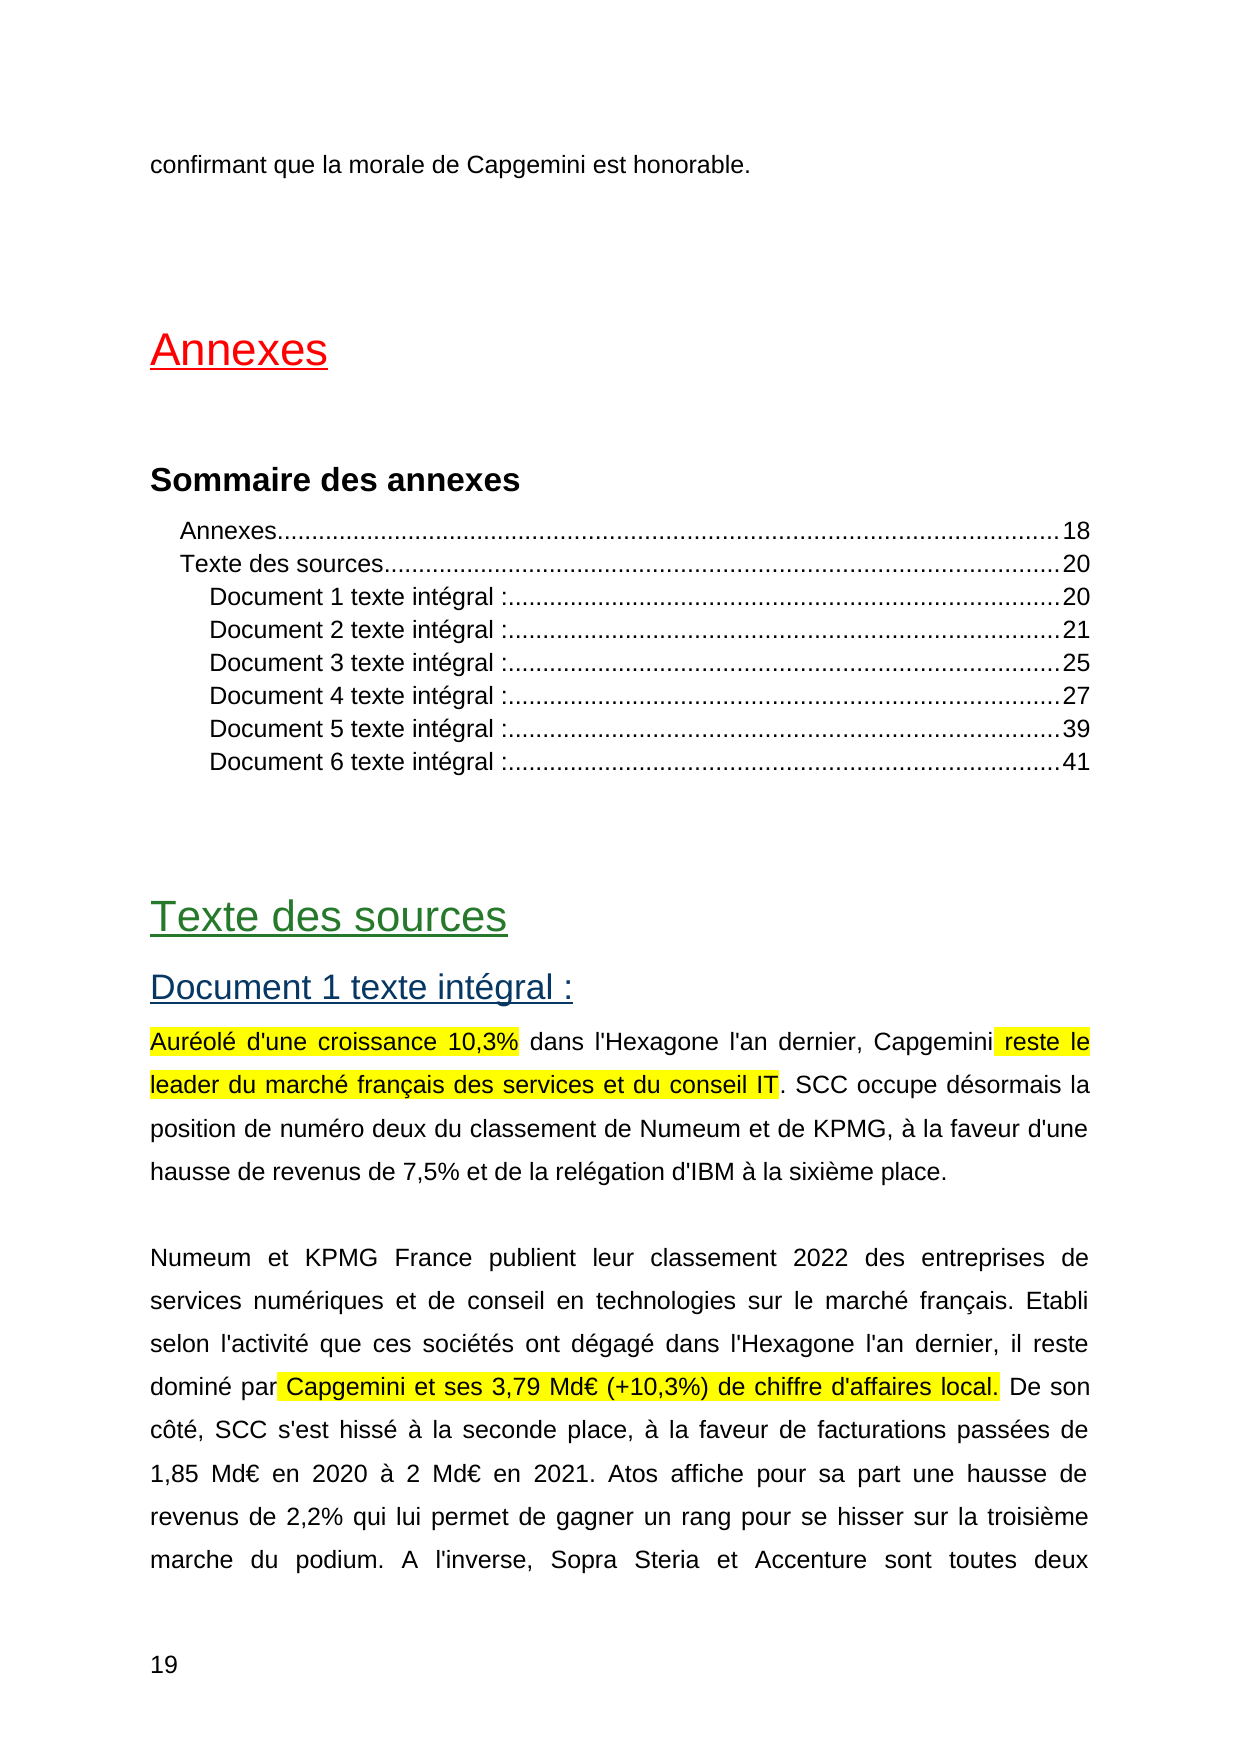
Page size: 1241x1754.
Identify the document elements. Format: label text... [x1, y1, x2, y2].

text Auréolé d'une croissance 10,3% dans l'Hexagone l'an dernier, Capgemini reste le leader du marché français des services et du conseil IT. SCC occupe désormais la position de numéro deux du classement de Numeum et de KPMG, à la faveur d'une hausse de revenus de 7,5% et de la relégation d'IBM à la sixième place. [150, 1027, 1090, 1185]
text Annexes 18 [179, 516, 1090, 545]
text Document 1 texte intégral : 20 [209, 582, 1090, 611]
text Numeum et KPMG France publient leur classement 2022 des entreprises de services numériques et de conseil en technologies sur le marché français. Etabli selon l'activité que ces sociétés ont dégagé dans l'Hexagone l'an dernier, il reste dominé par Capgemini et ses 3,79 Md€ (+10,3%) de chiffre d'affaires local. De son côté, SCC s'est hissé à la seconde place, à la faveur de facturations passées de 1,85 Md€ en 2020 à 2 Md€ en 2021. Atos affiche pour sa part une hausse de revenus de 2,2% qui lui permet de gagner un rang pour se hisser sur la troisième marche du podium. A l'inverse, Sopra Steria et Accenture sont toutes deux [150, 1243, 1090, 1573]
text Document 4 texte intégral : 27 [209, 681, 1090, 710]
subtitle Document 1 texte intégral : [150, 966, 1090, 1007]
subtitle Annexes [150, 322, 1090, 375]
text Texte des sources 20 [179, 549, 1090, 578]
subtitle Texte des sources [150, 891, 1090, 941]
text Document 3 texte intégral : 25 [209, 648, 1090, 677]
text Document 5 texte intégral : 39 [209, 714, 1090, 743]
text Document 6 texte intégral : 41 [209, 747, 1090, 776]
subtitle Sommaire des annexes [150, 459, 1090, 498]
text Document 2 texte intégral : 21 [209, 615, 1090, 644]
text confirmant que la morale de Capgemini est honorable. [150, 150, 1090, 179]
